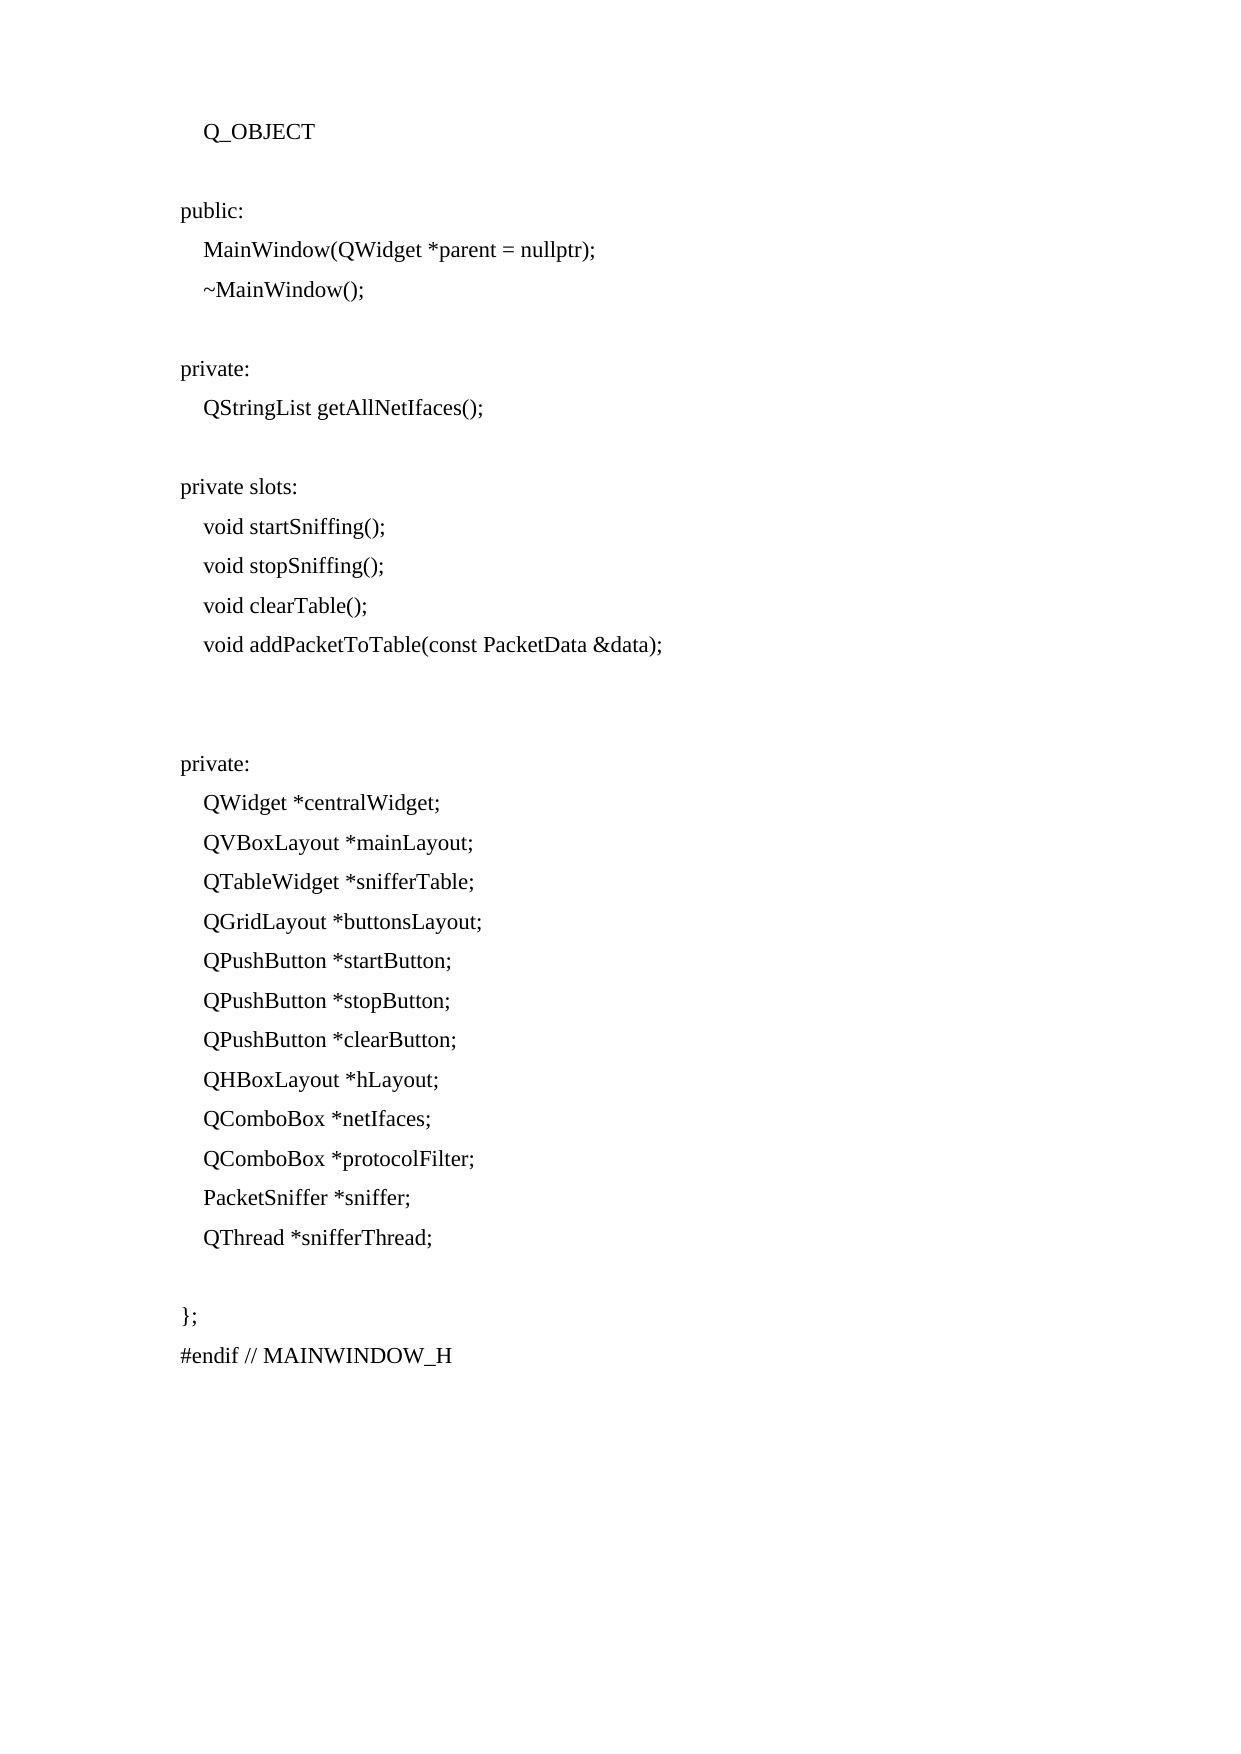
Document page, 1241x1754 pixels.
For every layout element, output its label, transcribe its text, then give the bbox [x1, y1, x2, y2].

text QComboBox *netIfaces; [180, 1105, 1152, 1131]
text public: [180, 197, 1152, 223]
text #endif // MAINWINDOW_H [180, 1342, 1152, 1368]
text QThread *snifferThread; [180, 1223, 1152, 1250]
text void addPacketToTable(const PacketData &data); [180, 631, 1152, 658]
text private: [180, 750, 1152, 776]
text ~MainWindow(); [180, 276, 1152, 302]
text QPushButton *clearButton; [180, 1026, 1152, 1052]
text QPushButton *startButton; [180, 947, 1152, 973]
text void stopSniffing(); [180, 552, 1152, 579]
text MainWindow(QWidget *parent = nullptr); [180, 237, 1152, 263]
text QWidget *centralWidget; [180, 789, 1152, 816]
text void clearTable(); [180, 592, 1152, 618]
text QComboBox *protocolFilter; [180, 1144, 1152, 1171]
text void startSniffing(); [180, 513, 1152, 539]
text QHBoxLayout *hLayout; [180, 1066, 1152, 1092]
text QTableWidget *snifferTable; [180, 868, 1152, 894]
text PacketSniffer *sniffer; [180, 1184, 1152, 1210]
text private slots: [180, 473, 1152, 500]
text Q_OBJECT [180, 118, 1152, 144]
text QVBoxLayout *mainLayout; [180, 829, 1152, 855]
text QPushButton *stopButton; [180, 987, 1152, 1013]
text private: [180, 355, 1152, 381]
text QGridLayout *buttonsLayout; [180, 908, 1152, 934]
text }; [180, 1302, 1152, 1329]
text QStringList getAllNetIfaces(); [180, 394, 1152, 421]
